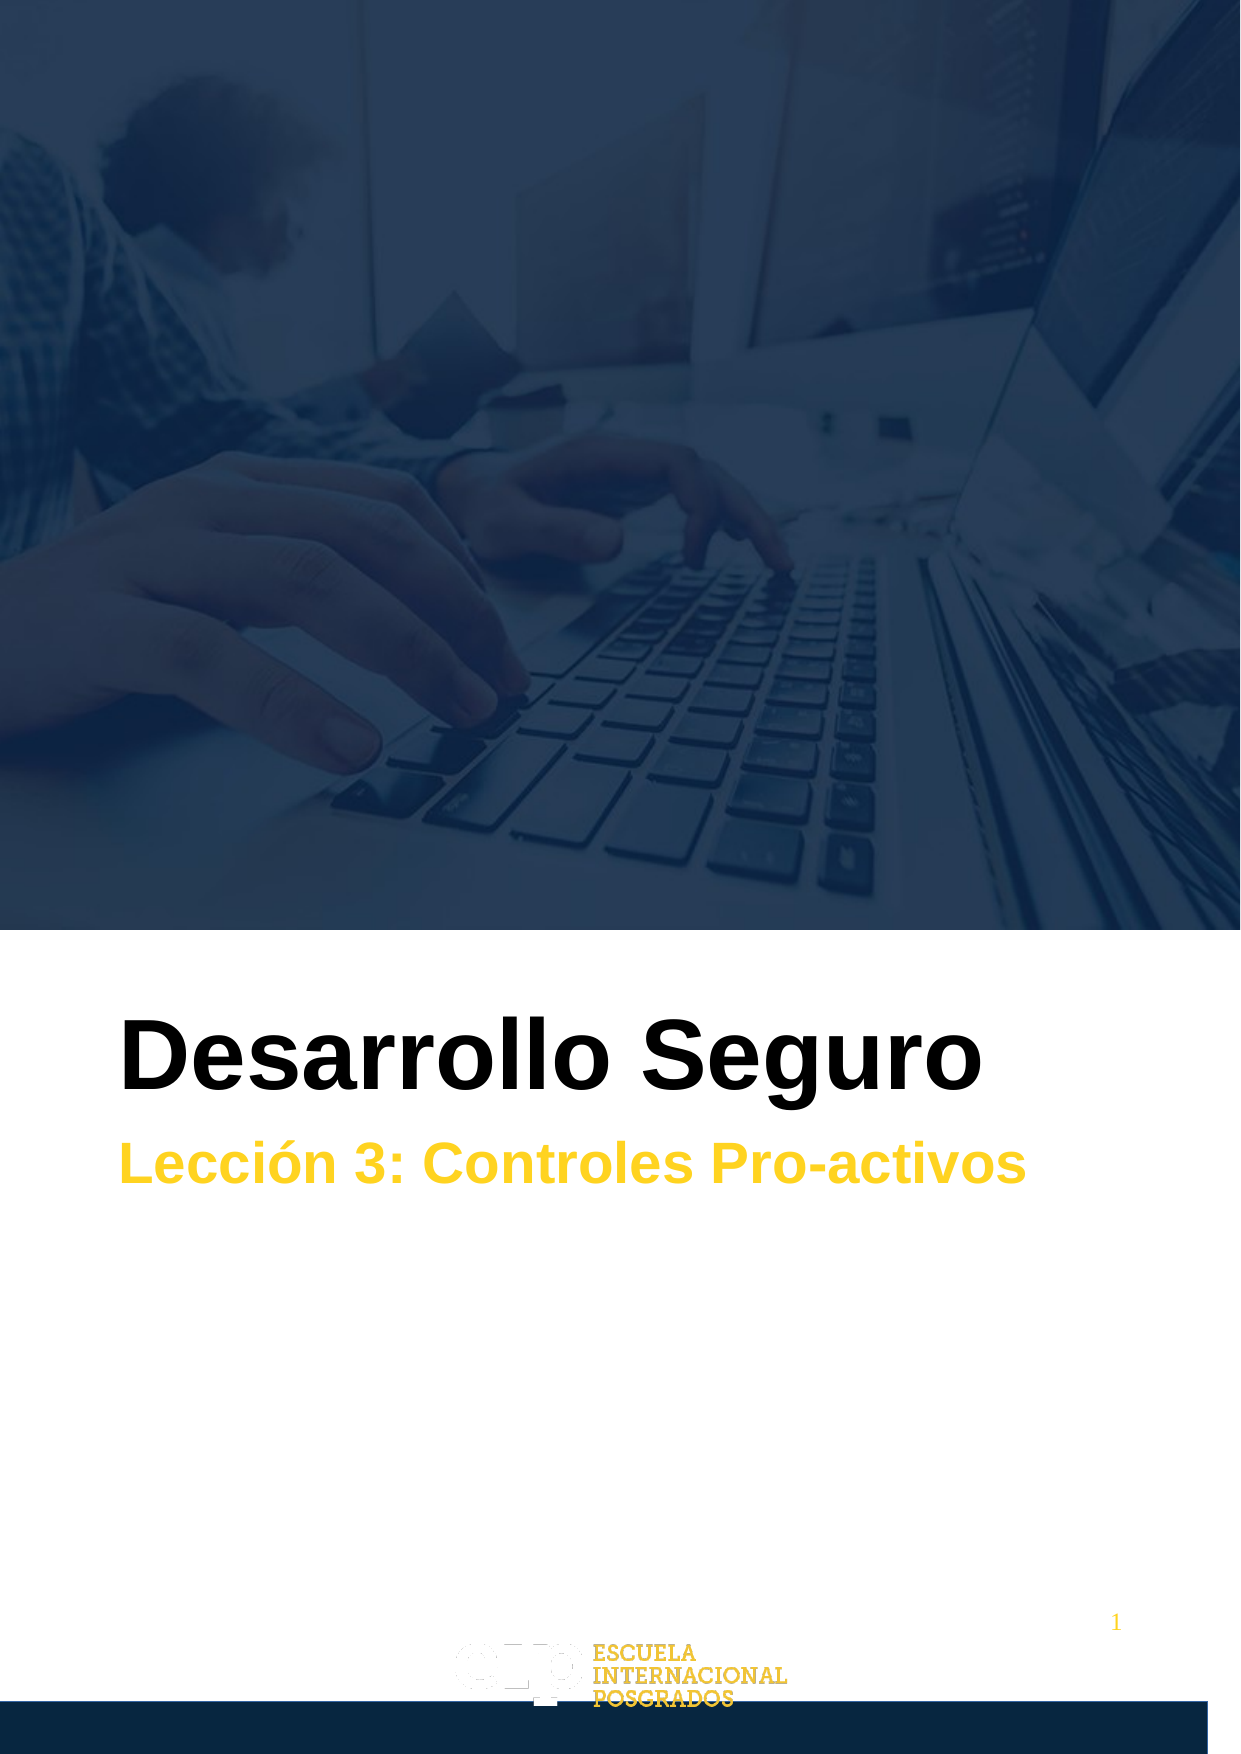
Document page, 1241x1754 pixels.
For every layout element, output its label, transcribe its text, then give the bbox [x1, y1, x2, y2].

picture [0, 0, 1241, 930]
title Desarrollo Seguro [118, 996, 1122, 1111]
subtitle Lección 3: Controles Pro-activos [118, 1129, 1122, 1196]
picture [452, 1614, 788, 1712]
